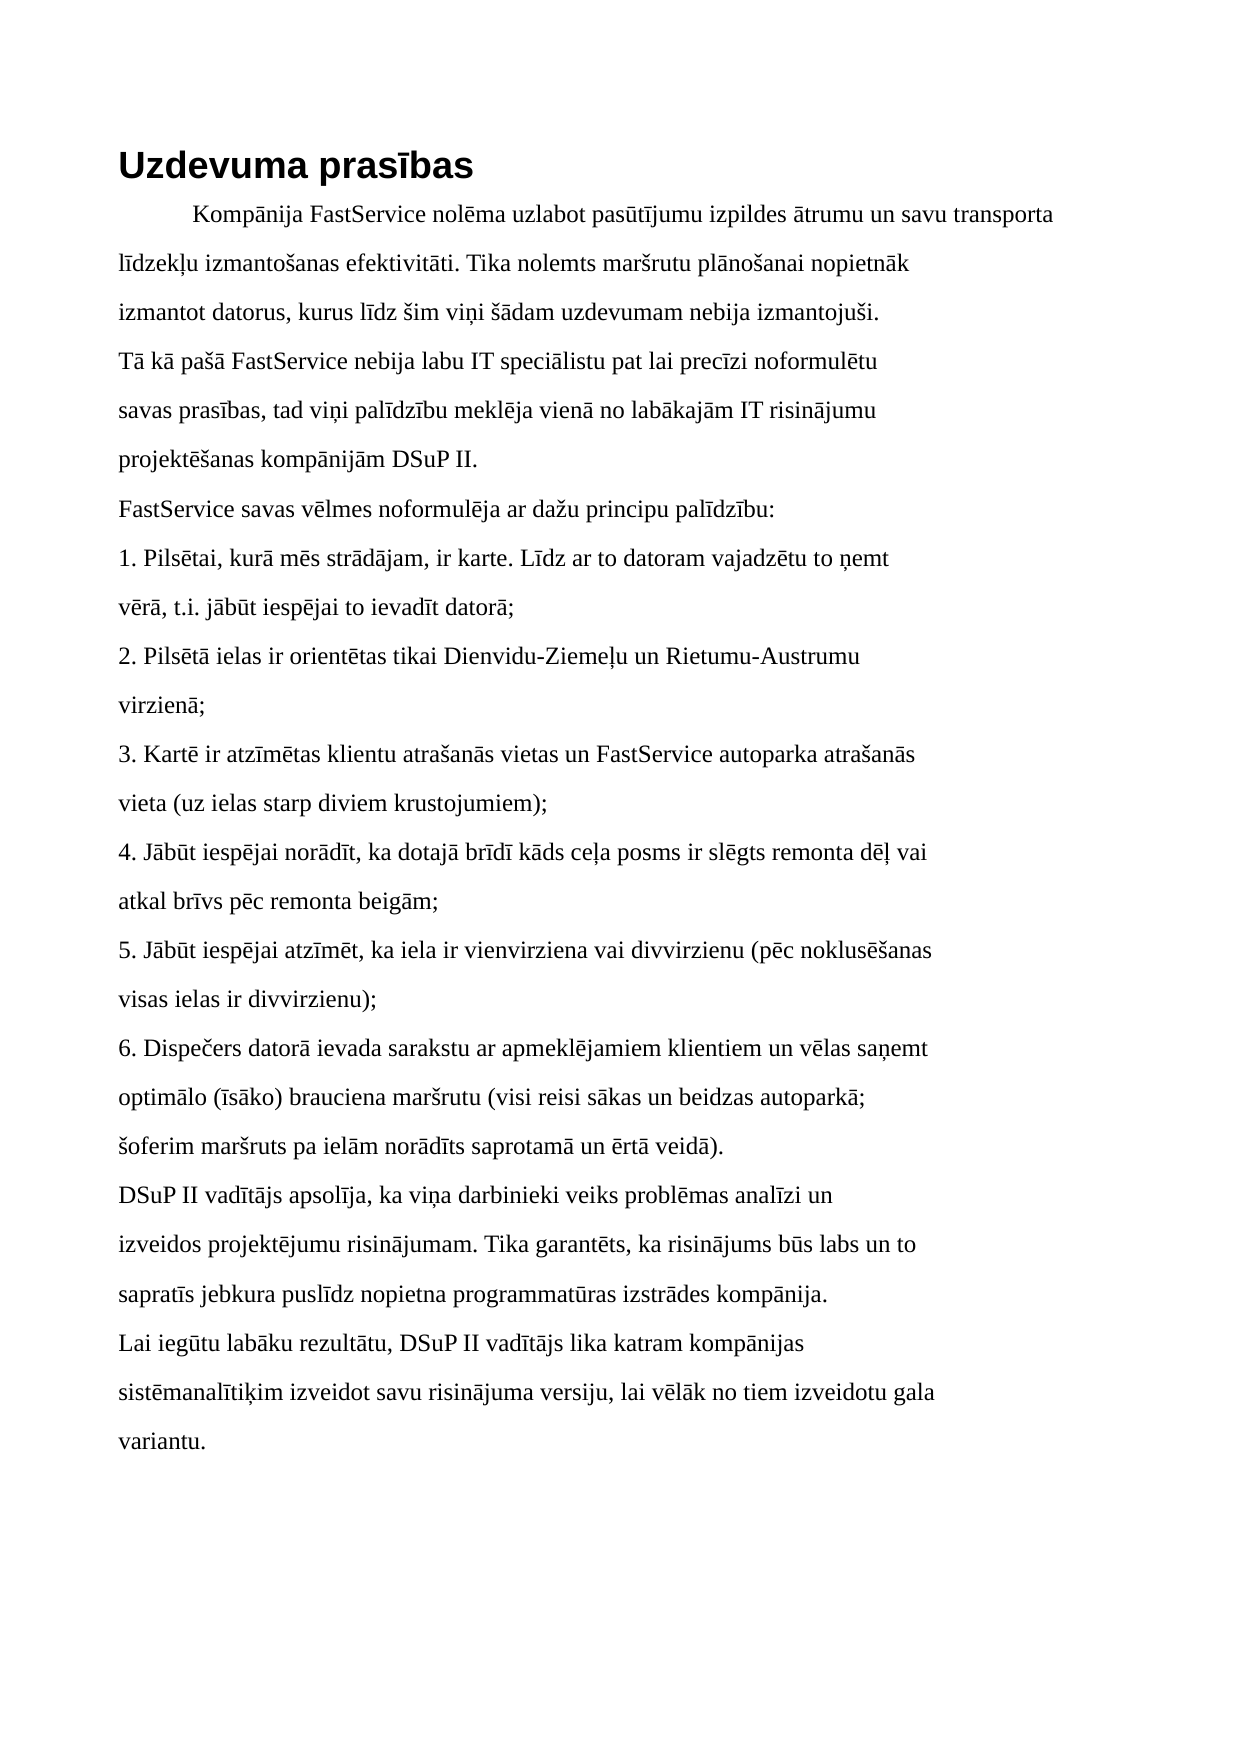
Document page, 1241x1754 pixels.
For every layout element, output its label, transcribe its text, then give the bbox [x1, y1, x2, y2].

text Kompānija FastService nolēma uzlabot pasūtījumu izpildes ātrumu un savu transporta [118, 199, 1122, 228]
text 3. Kartē ir atzīmētas klientu atrašanās vietas un FastService autoparka atrašanās [118, 739, 1122, 768]
subtitle Uzdevuma prasības [118, 143, 1122, 187]
text 4. Jābūt iespējai norādīt, ka dotajā brīdī kāds ceļa posms ir slēgts remonta dēļ vai [118, 837, 1122, 866]
text izmantot datorus, kurus līdz šim viņi šādam uzdevumam nebija izmantojuši. [118, 297, 1122, 326]
text līdzekļu izmantošanas efektivitāti. Tika nolemts maršrutu plānošanai nopietnāk [118, 248, 1122, 277]
text 5. Jābūt iespējai atzīmēt, ka iela ir vienvirziena vai divvirzienu (pēc noklusēšanas [118, 935, 1122, 964]
text Tā kā pašā FastService nebija labu IT speciālistu pat lai precīzi noformulētu [118, 346, 1122, 375]
text DSuP II vadītājs apsolīja, ka viņa darbinieki veiks problēmas analīzi un [118, 1181, 1122, 1209]
text izveidos projektējumu risinājumam. Tika garantēts, ka risinājums būs labs un to [118, 1229, 1122, 1258]
text Lai iegūtu labāku rezultātu, DSuP II vadītājs lika katram kompānijas [118, 1328, 1122, 1356]
text šoferim maršruts pa ielām norādīts saprotamā un ērtā veidā). [118, 1131, 1122, 1160]
text virzienā; [118, 690, 1122, 719]
text visas ielas ir divvirzienu); [118, 984, 1122, 1013]
text FastService savas vēlmes noformulēja ar dažu principu palīdzību: [118, 494, 1122, 522]
text 1. Pilsētai, kurā mēs strādājam, ir karte. Līdz ar to datoram vajadzētu to ņemt [118, 543, 1122, 571]
text variantu. [118, 1426, 1122, 1454]
text sistēmanalītiķim izveidot savu risinājuma versiju, lai vēlāk no tiem izveidotu gala [118, 1377, 1122, 1406]
text sapratīs jebkura puslīdz nopietna programmatūras izstrādes kompānija. [118, 1279, 1122, 1307]
text savas prasības, tad viņi palīdzību meklēja vienā no labākajām IT risinājumu [118, 396, 1122, 424]
text atkal brīvs pēc remonta beigām; [118, 886, 1122, 915]
text 2. Pilsētā ielas ir orientētas tikai Dienvidu-Ziemeļu un Rietumu-Austrumu [118, 641, 1122, 669]
text vieta (uz ielas starp diviem krustojumiem); [118, 788, 1122, 817]
text optimālo (īsāko) brauciena maršrutu (visi reisi sākas un beidzas autoparkā; [118, 1082, 1122, 1111]
text 6. Dispečers datorā ievada sarakstu ar apmeklējamiem klientiem un vēlas saņemt [118, 1033, 1122, 1062]
text projektēšanas kompānijām DSuP II. [118, 444, 1122, 473]
text vērā, t.i. jābūt iespējai to ievadīt datorā; [118, 592, 1122, 621]
